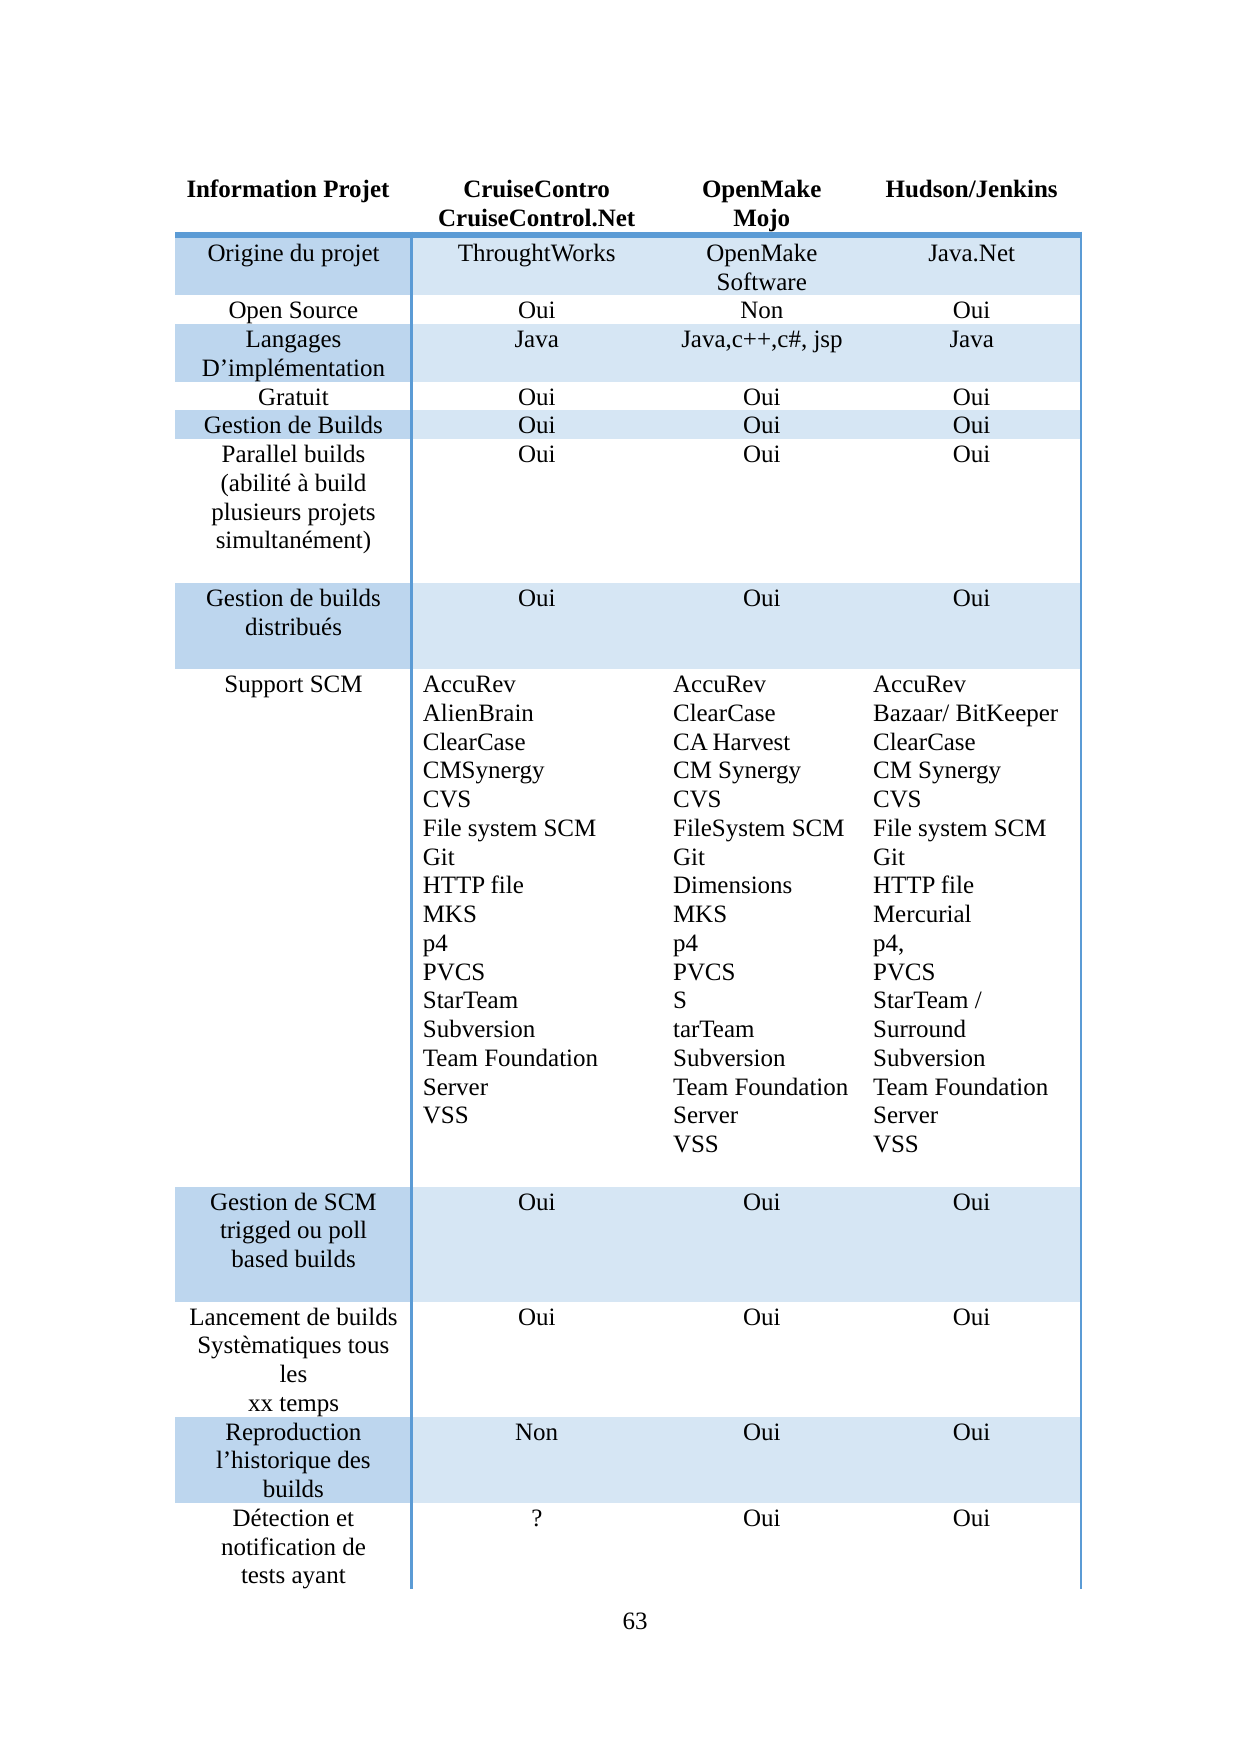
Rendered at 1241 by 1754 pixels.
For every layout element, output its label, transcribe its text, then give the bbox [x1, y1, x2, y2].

table_cell Oui [862, 382, 1080, 410]
table_cell Support SCM [175, 669, 410, 1187]
table_header OpenMake Mojo [662, 174, 862, 232]
table_cell Java [413, 324, 662, 382]
table_cell Oui [862, 1503, 1080, 1589]
table_header Information Projet [175, 174, 411, 232]
table_cell Détection et notification de tests ayant [175, 1503, 410, 1589]
table_cell Oui [662, 1302, 862, 1417]
table_cell ThroughtWorks [413, 238, 662, 295]
table_cell Oui [862, 1302, 1080, 1417]
table_cell Reproduction l’historique des builds [175, 1417, 410, 1503]
table_cell Oui [862, 295, 1080, 324]
table_cell Oui [862, 1187, 1080, 1302]
table_cell Parallel builds (abilité à build plusieurs projets simultanément) [175, 439, 410, 583]
table_cell Oui [413, 583, 662, 669]
table_cell Oui [413, 1187, 662, 1302]
table_cell Oui [662, 1503, 862, 1589]
table_cell Oui [662, 1187, 862, 1302]
table_cell Lancement de builds Systèmatiques tous les xx temps [175, 1302, 410, 1417]
table_header Hudson/Jenkins [862, 174, 1081, 232]
table_cell Gratuit [175, 382, 410, 410]
table_cell Gestion de SCM trigged ou poll based builds [175, 1187, 410, 1302]
table_cell Oui [662, 583, 862, 669]
table_cell Oui [662, 410, 862, 439]
table_cell Origine du projet [175, 238, 410, 295]
table_cell Oui [413, 439, 662, 583]
table_cell Oui [662, 382, 862, 410]
table_cell Open Source [175, 295, 410, 324]
table_cell OpenMake Software [662, 238, 862, 295]
table_cell Oui [662, 439, 862, 583]
table_cell Oui [862, 410, 1080, 439]
table_header CruiseContro CruiseControl.Net [411, 174, 662, 232]
table_cell Oui [662, 1417, 862, 1503]
table_cell ? [413, 1503, 662, 1589]
table_cell Non [662, 295, 862, 324]
table_cell AccuRev ClearCase CA Harvest CM Synergy CVS FileSystem SCM Git Dimensions MKS p4 PVCS S tarTeam Subversion Team Foundation Server VSS [662, 669, 862, 1187]
table_cell Non [413, 1417, 662, 1503]
table_cell Java,c++,c#, jsp [662, 324, 862, 382]
table_cell Oui [413, 382, 662, 410]
table_cell Oui [862, 439, 1080, 583]
table_cell Oui [862, 583, 1080, 669]
table_cell AccuRev Bazaar/ BitKeeper ClearCase CM Synergy CVS File system SCM Git HTTP file Mercurial p4, PVCS StarTeam / Surround Subversion Team Foundation Server VSS [862, 669, 1080, 1187]
table_cell AccuRev AlienBrain ClearCase CMSynergy CVS File system SCM Git HTTP file MKS p4 PVCS StarTeam Subversion Team Foundation Server VSS [413, 669, 662, 1187]
table_cell Oui [413, 410, 662, 439]
table_cell Gestion de builds distribués [175, 583, 410, 669]
table_cell Oui [413, 295, 662, 324]
table_cell Java.Net [862, 238, 1080, 295]
table_cell Gestion de Builds [175, 410, 410, 439]
table_cell Oui [413, 1302, 662, 1417]
table_cell Oui [862, 1417, 1080, 1503]
table_cell Java [862, 324, 1080, 382]
table_cell Langages D’implémentation [175, 324, 410, 382]
